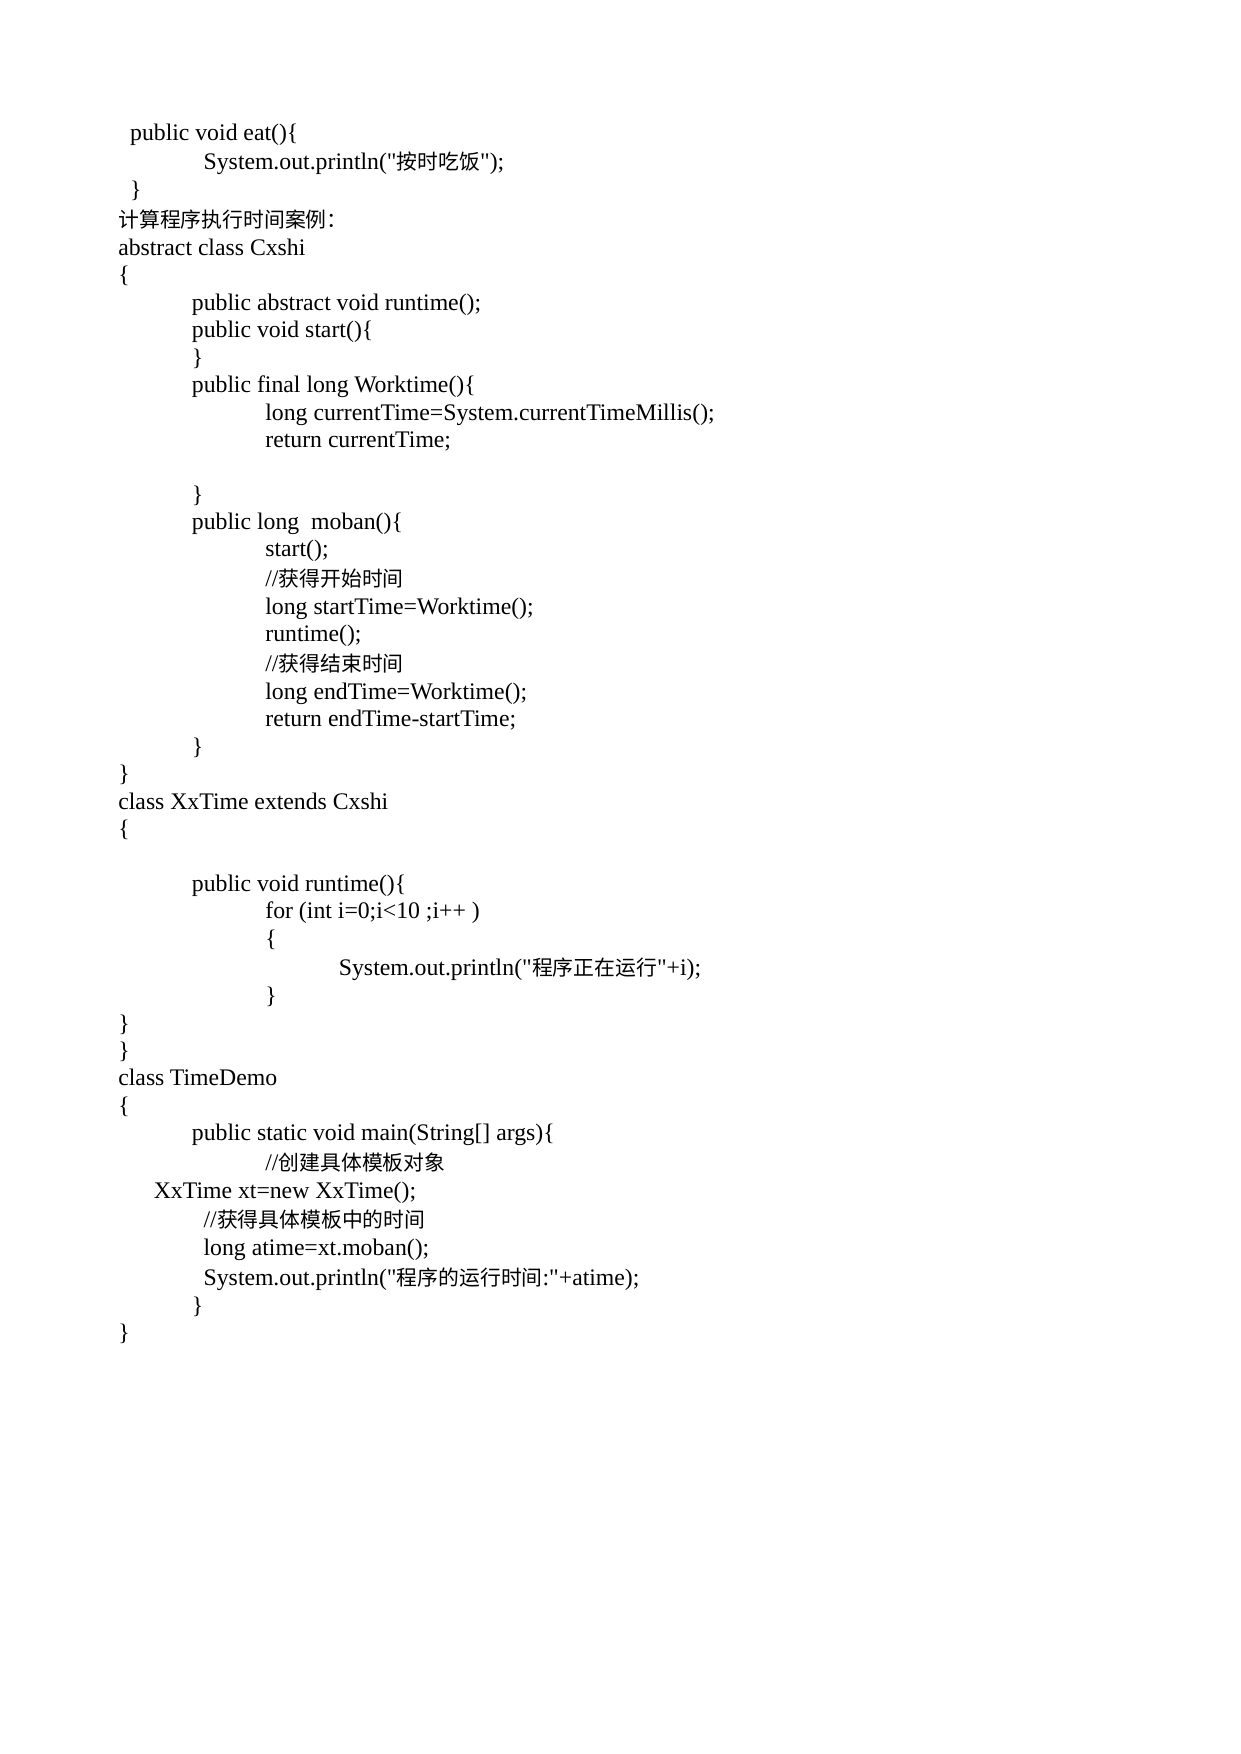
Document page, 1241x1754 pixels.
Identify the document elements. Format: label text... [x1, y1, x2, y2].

text } [118, 176, 1122, 203]
text { [118, 261, 1122, 288]
text 计算程序执行时间案例： [118, 203, 1122, 233]
text return endTime-startTime; [118, 705, 1122, 732]
text } [118, 343, 1122, 370]
text //获得具体模板中的时间 [118, 1203, 1122, 1234]
text start(); [118, 535, 1122, 562]
text } [118, 1291, 1122, 1319]
text } [118, 981, 1122, 1009]
text //获得结束时间 [118, 647, 1122, 677]
text public void start(){ [118, 316, 1122, 343]
text //获得开始时间 [118, 562, 1122, 592]
text public final long Worktime(){ [118, 370, 1122, 398]
text abstract class Cxshi [118, 233, 1122, 261]
text class TimeDemo [118, 1064, 1122, 1091]
text } [118, 1036, 1122, 1064]
text long currentTime=System.currentTimeMillis(); [118, 398, 1122, 425]
text long startTime=Worktime(); [118, 592, 1122, 620]
text { [118, 1091, 1122, 1118]
text } [118, 480, 1122, 507]
text runtime(); [118, 620, 1122, 647]
text //创建具体模板对象 [118, 1146, 1122, 1176]
text long endTime=Worktime(); [118, 677, 1122, 705]
text } [118, 759, 1122, 787]
text } [118, 1319, 1122, 1346]
text } [118, 732, 1122, 759]
text public void eat(){ [118, 118, 1122, 146]
text System.out.println("程序的运行时间:"+atime); [118, 1261, 1122, 1291]
text class XxTime extends Cxshi [118, 787, 1122, 814]
text public abstract void runtime(); [118, 288, 1122, 316]
text } [118, 1009, 1122, 1036]
text public void runtime(){ [118, 869, 1122, 896]
text { [118, 924, 1122, 951]
text XxTime xt=new XxTime(); [118, 1176, 1122, 1203]
text public long moban(){ [118, 507, 1122, 535]
text long atime=xt.moban(); [118, 1234, 1122, 1261]
text public static void main(String[] args){ [118, 1118, 1122, 1146]
text for (int i=0;i<10 ;i++ ) [118, 896, 1122, 924]
text return currentTime; [118, 425, 1122, 452]
text System.out.println("按时吃饭"); [118, 146, 1122, 176]
text { [118, 814, 1122, 842]
text System.out.println("程序正在运行"+i); [118, 951, 1122, 981]
